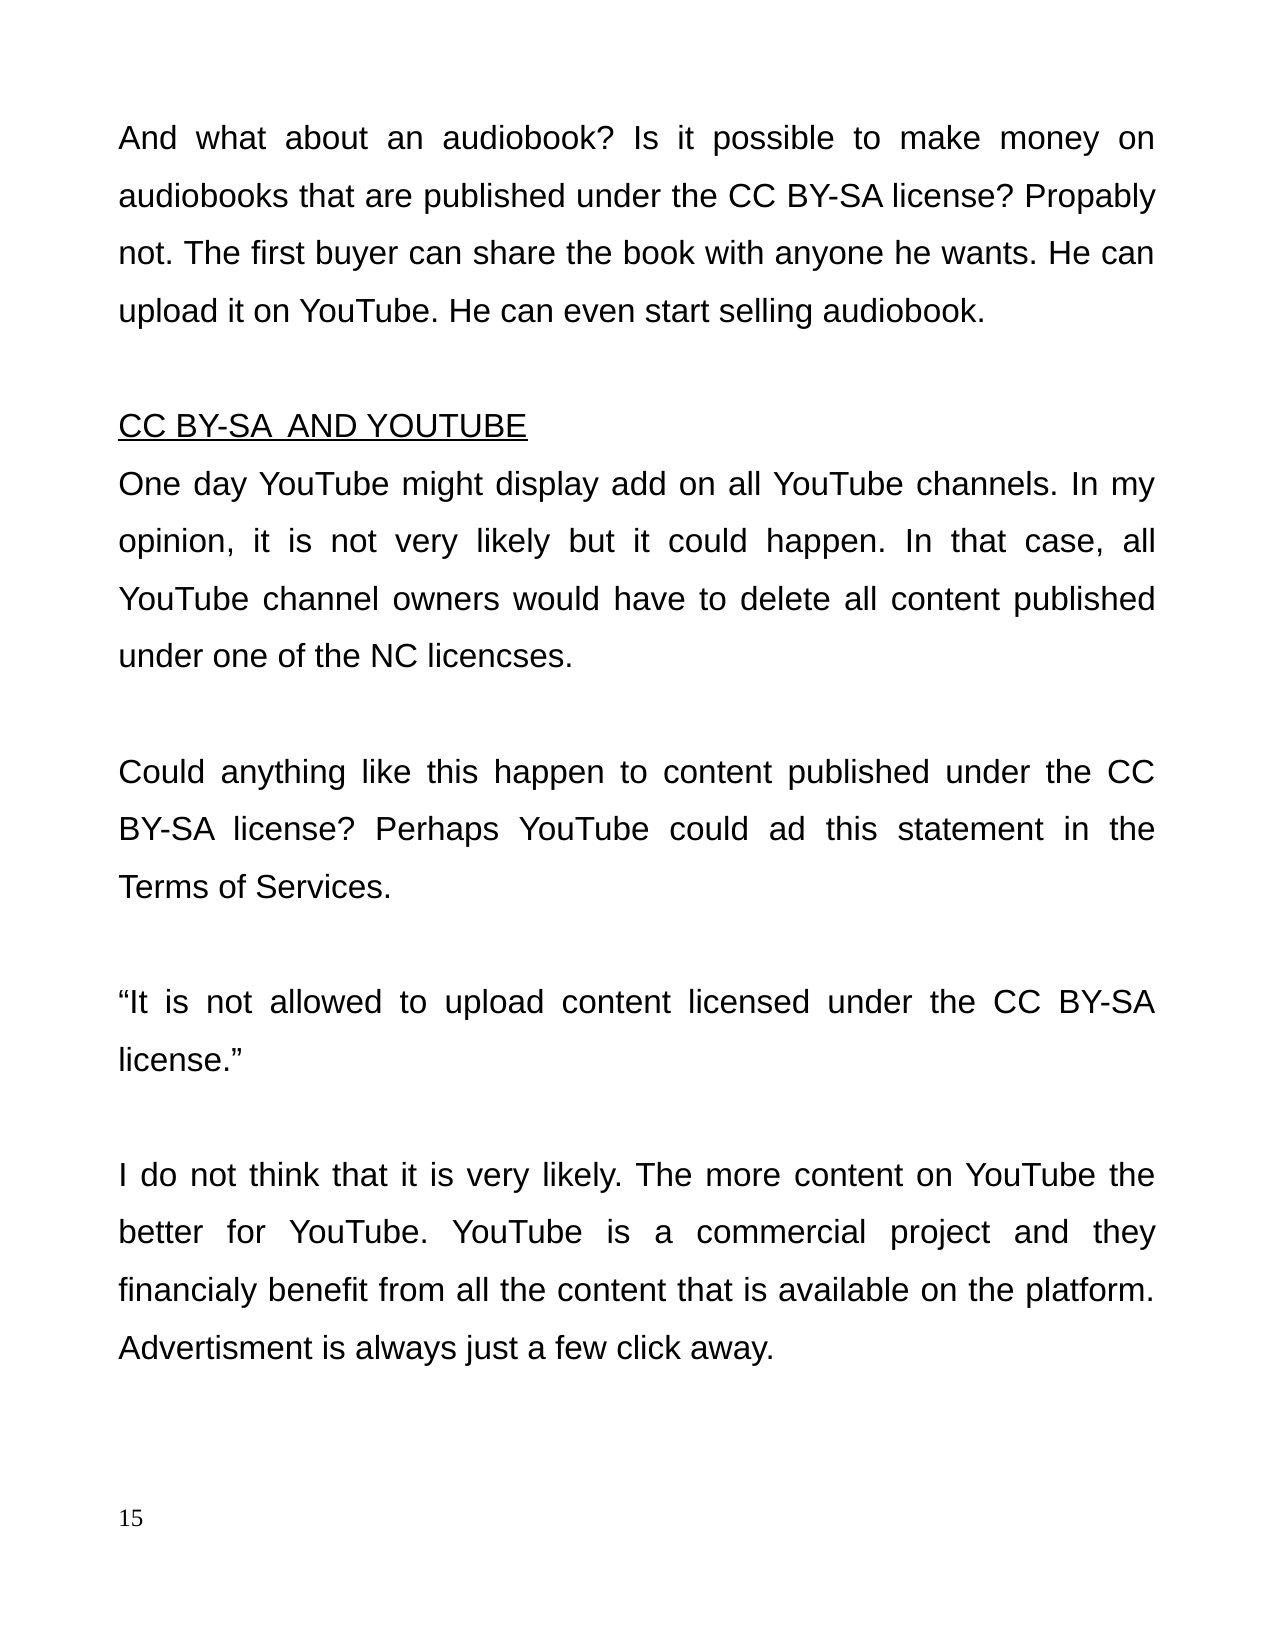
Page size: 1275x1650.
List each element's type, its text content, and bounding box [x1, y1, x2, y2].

text And what about an audiobook? Is it possible to make money on audiobooks that are published under the CC BY-SA license? Propably not. The first buyer can share the book with anyone he wants. He can upload it on YouTube. He can even start selling audiobook. [118, 118, 1157, 329]
text CC BY-SA AND YOUTUBE [118, 406, 1157, 444]
text Could anything like this happen to content published under the CC BY-SA license? Perhaps YouTube could ad this statement in the Terms of Services. [118, 752, 1157, 905]
text “It is not allowed to upload content licensed under the CC BY-SA license.” [118, 982, 1157, 1078]
text One day YouTube might display add on all YouTube channels. In my opinion, it is not very likely but it could happen. In that case, all YouTube channel owners would have to delete all content published under one of the NC licencses. [118, 464, 1157, 675]
text I do not think that it is very likely. The more content on YouTube the better for YouTube. YouTube is a commercial project and they financialy benefit from all the content that is available on the platform. Advertisment is always just a few click away. [118, 1155, 1157, 1366]
